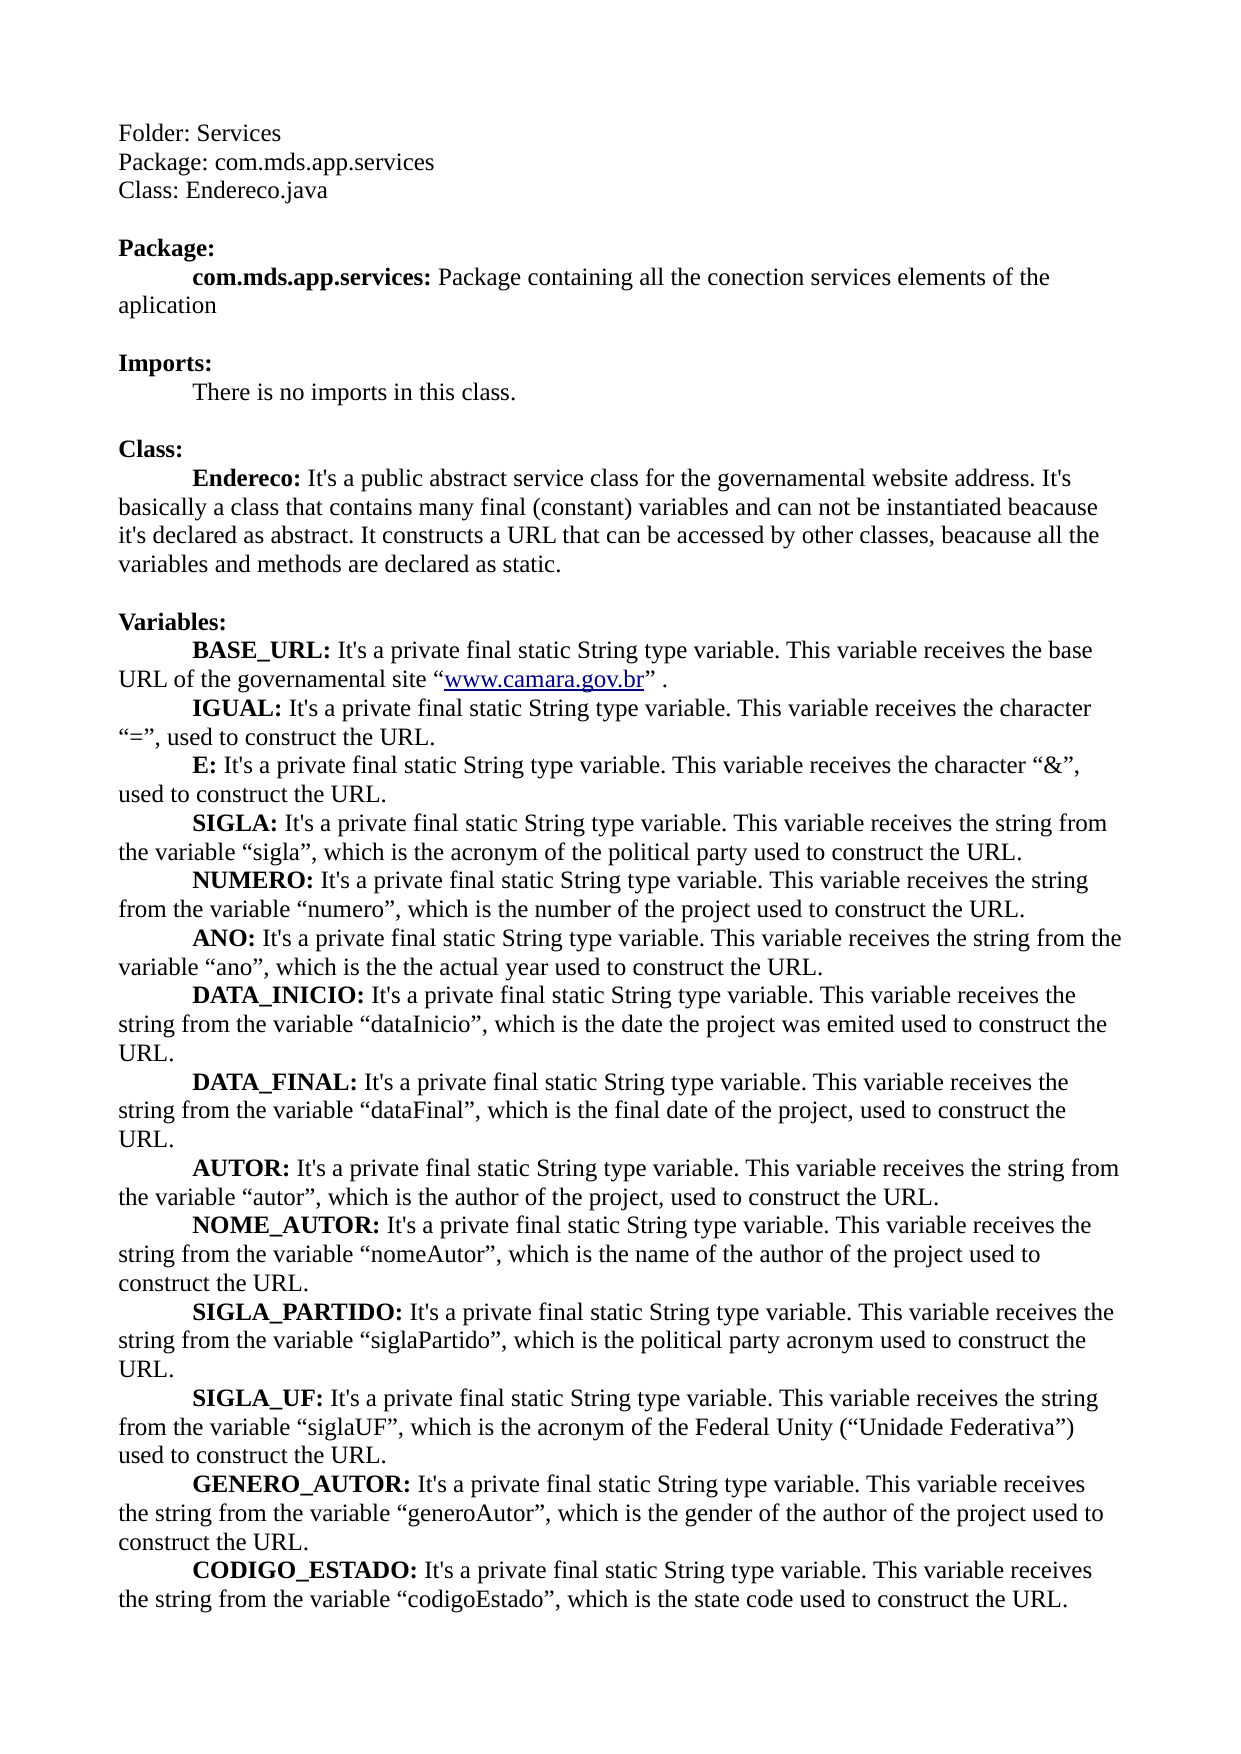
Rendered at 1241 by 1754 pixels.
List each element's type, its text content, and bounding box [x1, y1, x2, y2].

text GENERO_AUTOR: It's a private final static String type variable. This variable receives the string from the variable “generoAutor”, which is the gender of the author of the project used to construct the URL. [118, 1469, 1122, 1556]
text Class: Endereco.java [118, 176, 1122, 204]
text Class: [118, 434, 1122, 463]
text NOME_AUTOR: It's a private final static String type variable. This variable receives the string from the variable “nomeAutor”, which is the name of the author of the project used to construct the URL. [118, 1211, 1122, 1297]
text Imports: [118, 348, 1122, 377]
text SIGLA_PARTIDO: It's a private final static String type variable. This variable receives the string from the variable “siglaPartido”, which is the political party acronym used to construct the URL. [118, 1297, 1122, 1383]
text SIGLA_UF: It's a private final static String type variable. This variable receives the string from the variable “siglaUF”, which is the acronym of the Federal Unity (“Unidade Federativa”) used to construct the URL. [118, 1383, 1122, 1469]
text SIGLA: It's a private final static String type variable. This variable receives the string from the variable “sigla”, which is the acronym of the political party used to construct the URL. [118, 808, 1122, 866]
text IGUAL: It's a private final static String type variable. This variable receives the character “=”, used to construct the URL. [118, 693, 1122, 751]
text ANO: It's a private final static String type variable. This variable receives the string from the variable “ano”, which is the the actual year used to construct the URL. [118, 923, 1122, 981]
text E: It's a private final static String type variable. This variable receives the character “&”, used to construct the URL. [118, 751, 1122, 808]
text There is no imports in this class. [118, 377, 1122, 406]
text Package: [118, 233, 1122, 262]
text Folder: Services [118, 118, 1122, 147]
text BASE_URL: It's a private final static String type variable. This variable receives the base URL of the governamental site “www.camara.gov.br” . [118, 636, 1122, 693]
text com.mds.app.services: Package containing all the conection services elements of the aplication [118, 262, 1122, 319]
text CODIGO_ESTADO: It's a private final static String type variable. This variable receives the string from the variable “codigoEstado”, which is the state code used to construct the URL. [118, 1556, 1122, 1613]
text Package: com.mds.app.services [118, 147, 1122, 176]
text AUTOR: It's a private final static String type variable. This variable receives the string from the variable “autor”, which is the author of the project, used to construct the URL. [118, 1153, 1122, 1211]
text DATA_INICIO: It's a private final static String type variable. This variable receives the string from the variable “dataInicio”, which is the date the project was emited used to construct the URL. [118, 981, 1122, 1067]
text DATA_FINAL: It's a private final static String type variable. This variable receives the string from the variable “dataFinal”, which is the final date of the project, used to construct the URL. [118, 1067, 1122, 1153]
text Endereco: It's a public abstract service class for the governamental website address. It's basically a class that contains many final (constant) variables and can not be instantiated beacause it's declared as abstract. It constructs a URL that can be accessed by other classes, beacause all the variables and methods are declared as static. [118, 463, 1122, 578]
text NUMERO: It's a private final static String type variable. This variable receives the string from the variable “numero”, which is the number of the project used to construct the URL. [118, 866, 1122, 923]
text Variables: [118, 607, 1122, 636]
